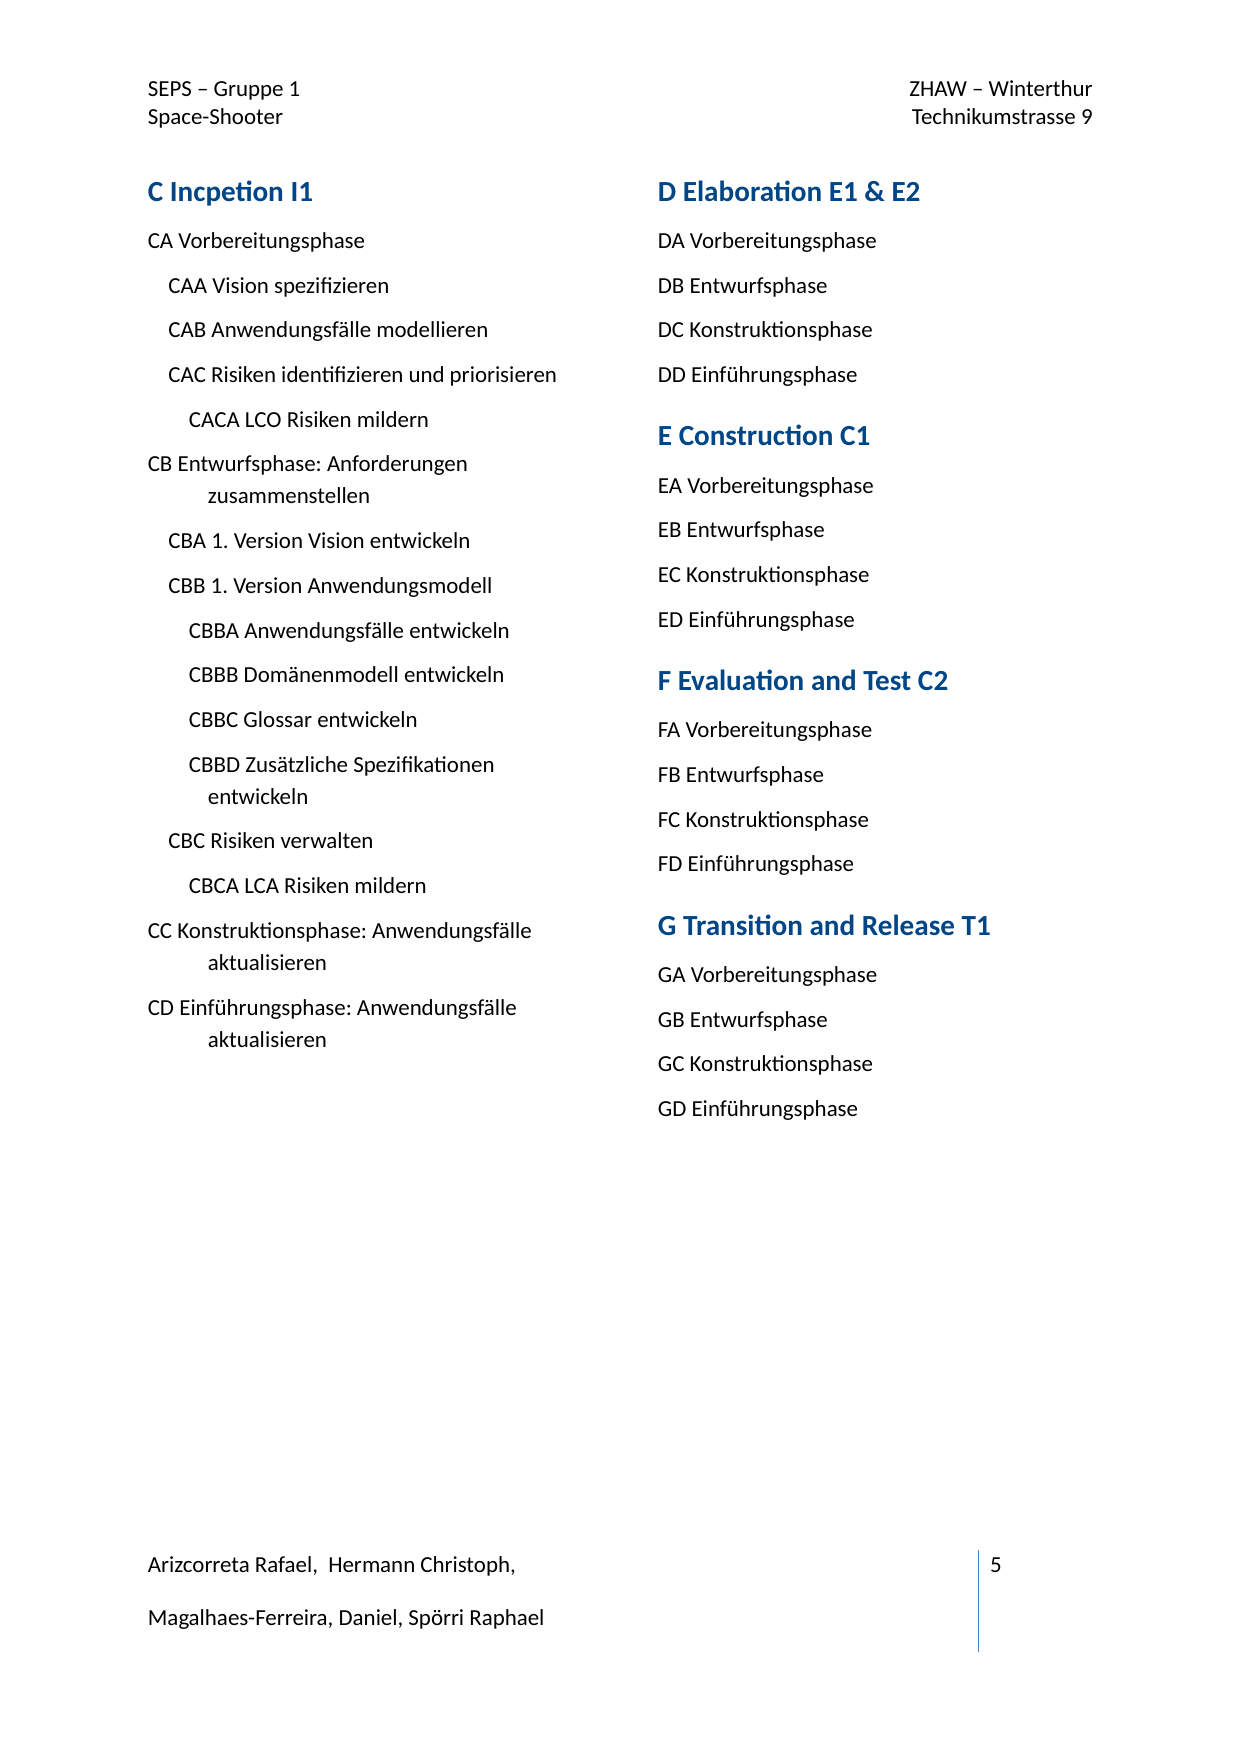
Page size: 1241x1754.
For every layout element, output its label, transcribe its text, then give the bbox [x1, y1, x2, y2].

list GA Vorbereitungsphase [658, 960, 1093, 988]
list CBCA LCA Risiken mildern [148, 871, 583, 899]
list CBBB Domänenmodell entwickeln [148, 660, 583, 688]
list CBB 1. Version Anwendungsmodell [148, 571, 583, 599]
subtitle D Elaboration E1 & E2 [658, 173, 1093, 208]
list EA Vorbereitungsphase [658, 471, 1093, 499]
list CBC Risiken verwalten [148, 827, 583, 855]
list ED Einführungsphase [658, 605, 1093, 633]
list CB Entwurfsphase: Anforderungen zusammenstellen [148, 449, 583, 510]
list CBBD Zusätzliche Spezifikationen entwickeln [148, 750, 583, 810]
list FD Einführungsphase [658, 849, 1093, 877]
list CD Einführungsphase: Anwendungsfälle aktualisieren [148, 993, 583, 1053]
list FA Vorbereitungsphase [658, 715, 1093, 743]
subtitle F Evaluation and Test C2 [658, 662, 1093, 698]
list GD Einführungsphase [658, 1094, 1093, 1122]
list FC Konstruktionsphase [658, 805, 1093, 833]
list GB Entwurfsphase [658, 1005, 1093, 1033]
list CBBC Glossar entwickeln [148, 705, 583, 733]
list EC Konstruktionsphase [658, 560, 1093, 588]
subtitle G Transition and Release T1 [658, 907, 1093, 942]
list CAB Anwendungsfälle modellieren [148, 315, 583, 343]
list CAA Vision spezifizieren [148, 271, 583, 299]
list CACA LCO Risiken mildern [148, 405, 583, 433]
list CBBA Anwendungsfälle entwickeln [148, 616, 583, 644]
subtitle C Incpetion I1 [148, 173, 583, 208]
list DD Einführungsphase [658, 360, 1093, 388]
list DB Entwurfsphase [658, 271, 1093, 299]
list CBA 1. Version Vision entwickeln [148, 526, 583, 554]
list CC Konstruktionsphase: Anwendungsfälle aktualisieren [148, 916, 583, 976]
list EB Entwurfsphase [658, 515, 1093, 543]
list GC Konstruktionsphase [658, 1049, 1093, 1077]
subtitle E Construction C1 [658, 417, 1093, 453]
list CAC Risiken identifizieren und priorisieren [148, 360, 583, 388]
list CA Vorbereitungsphase [148, 226, 583, 254]
list DC Konstruktionsphase [658, 315, 1093, 343]
list DA Vorbereitungsphase [658, 226, 1093, 254]
list FB Entwurfsphase [658, 760, 1093, 788]
